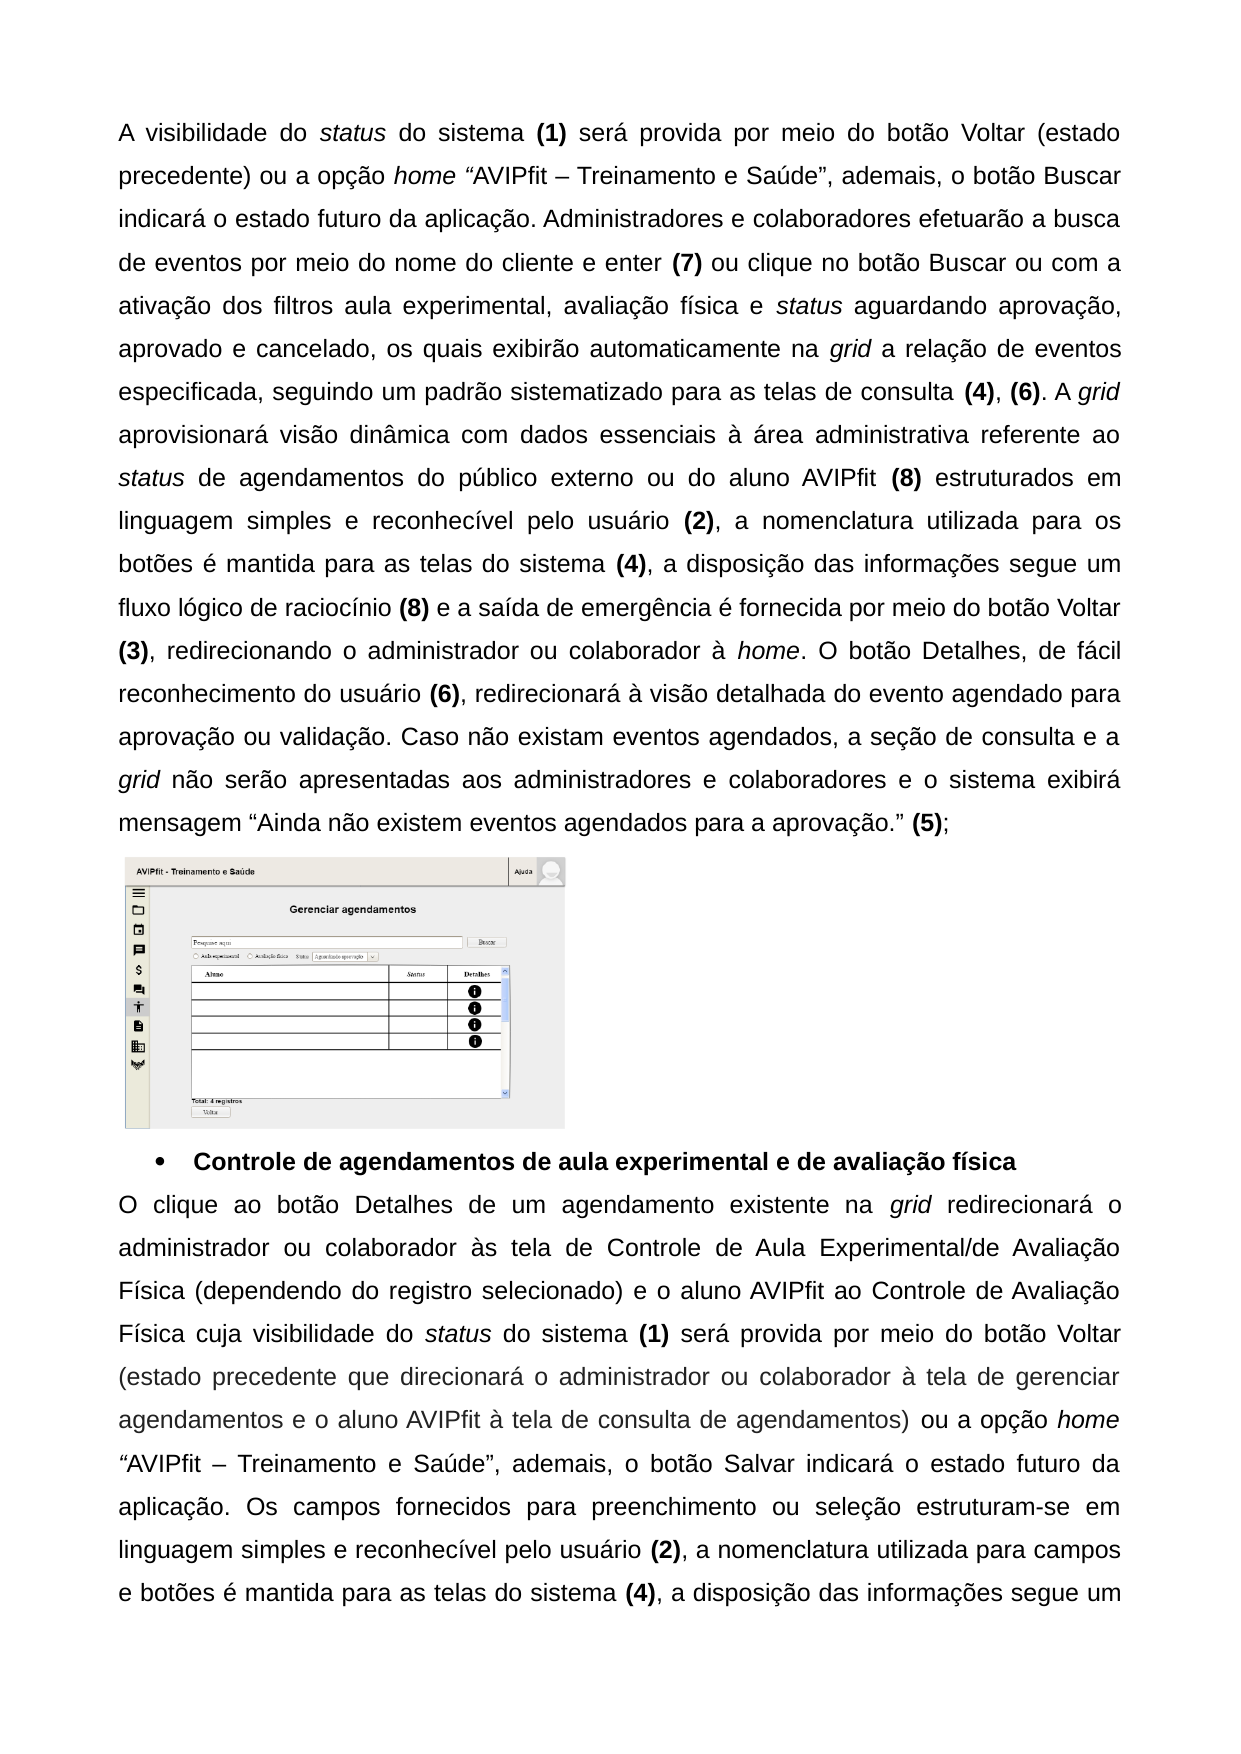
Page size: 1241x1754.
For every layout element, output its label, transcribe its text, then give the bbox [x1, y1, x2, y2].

list Controle de agendamentos de aula experimental e de avaliação física [156, 1147, 1122, 1175]
text A visibilidade do status do sistema (1) será provida por meio do botão Voltar (estado precedente) ou a opção home “AVIPfit – Treinamento e Saúde”, ademais, o botão Buscar indicará o estado futuro da aplicação. Administradores e colaboradores efetuarão a busca de eventos por meio do nome do cliente e enter (7) ou clique no botão Buscar ou com a ativação dos filtros aula experimental, avaliação física e status aguardando aprovação, aprovado e cancelado, os quais exibirão automaticamente na grid a relação de eventos especificada, seguindo um padrão sistematizado para as telas de consulta (4), (6). A grid aprovisionará visão dinâmica com dados essenciais à área administrativa referente ao status de agendamentos do público externo ou do aluno AVIPfit (8) estruturados em linguagem simples e reconhecível pelo usuário (2), a nomenclatura utilizada para os botões é mantida para as telas do sistema (4), a disposição das informações segue um fluxo lógico de raciocínio (8) e a saída de emergência é fornecida por meio do botão Voltar (3), redirecionando o administrador ou colaborador à home. O botão Detalhes, de fácil reconhecimento do usuário (6), redirecionará à visão detalhada do evento agendado para aprovação ou validação. Caso não existam eventos agendados, a seção de consulta e a grid não serão apresentadas aos administradores e colaboradores e o sistema exibirá mensagem “Ainda não existem eventos agendados para a aprovação.” (5); [118, 118, 1122, 837]
text O clique ao botão Detalhes de um agendamento existente na grid redirecionará o administrador ou colaborador às tela de Controle de Aula Experimental/de Avaliação Física (dependendo do registro selecionado) e o aluno AVIPfit ao Controle de Avaliação Física cuja visibilidade do status do sistema (1) será provida por meio do botão Voltar (estado precedente que direcionará o administrador ou colaborador à tela de gerenciar agendamentos e o aluno AVIPfit à tela de consulta de agendamentos) ou a opção home “AVIPfit – Treinamento e Saúde”, ademais, o botão Salvar indicará o estado futuro da aplicação. Os campos fornecidos para preenchimento ou seleção estruturam-se em linguagem simples e reconhecível pelo usuário (2), a nomenclatura utilizada para campos e botões é mantida para as telas do sistema (4), a disposição das informações segue um [118, 1190, 1122, 1607]
